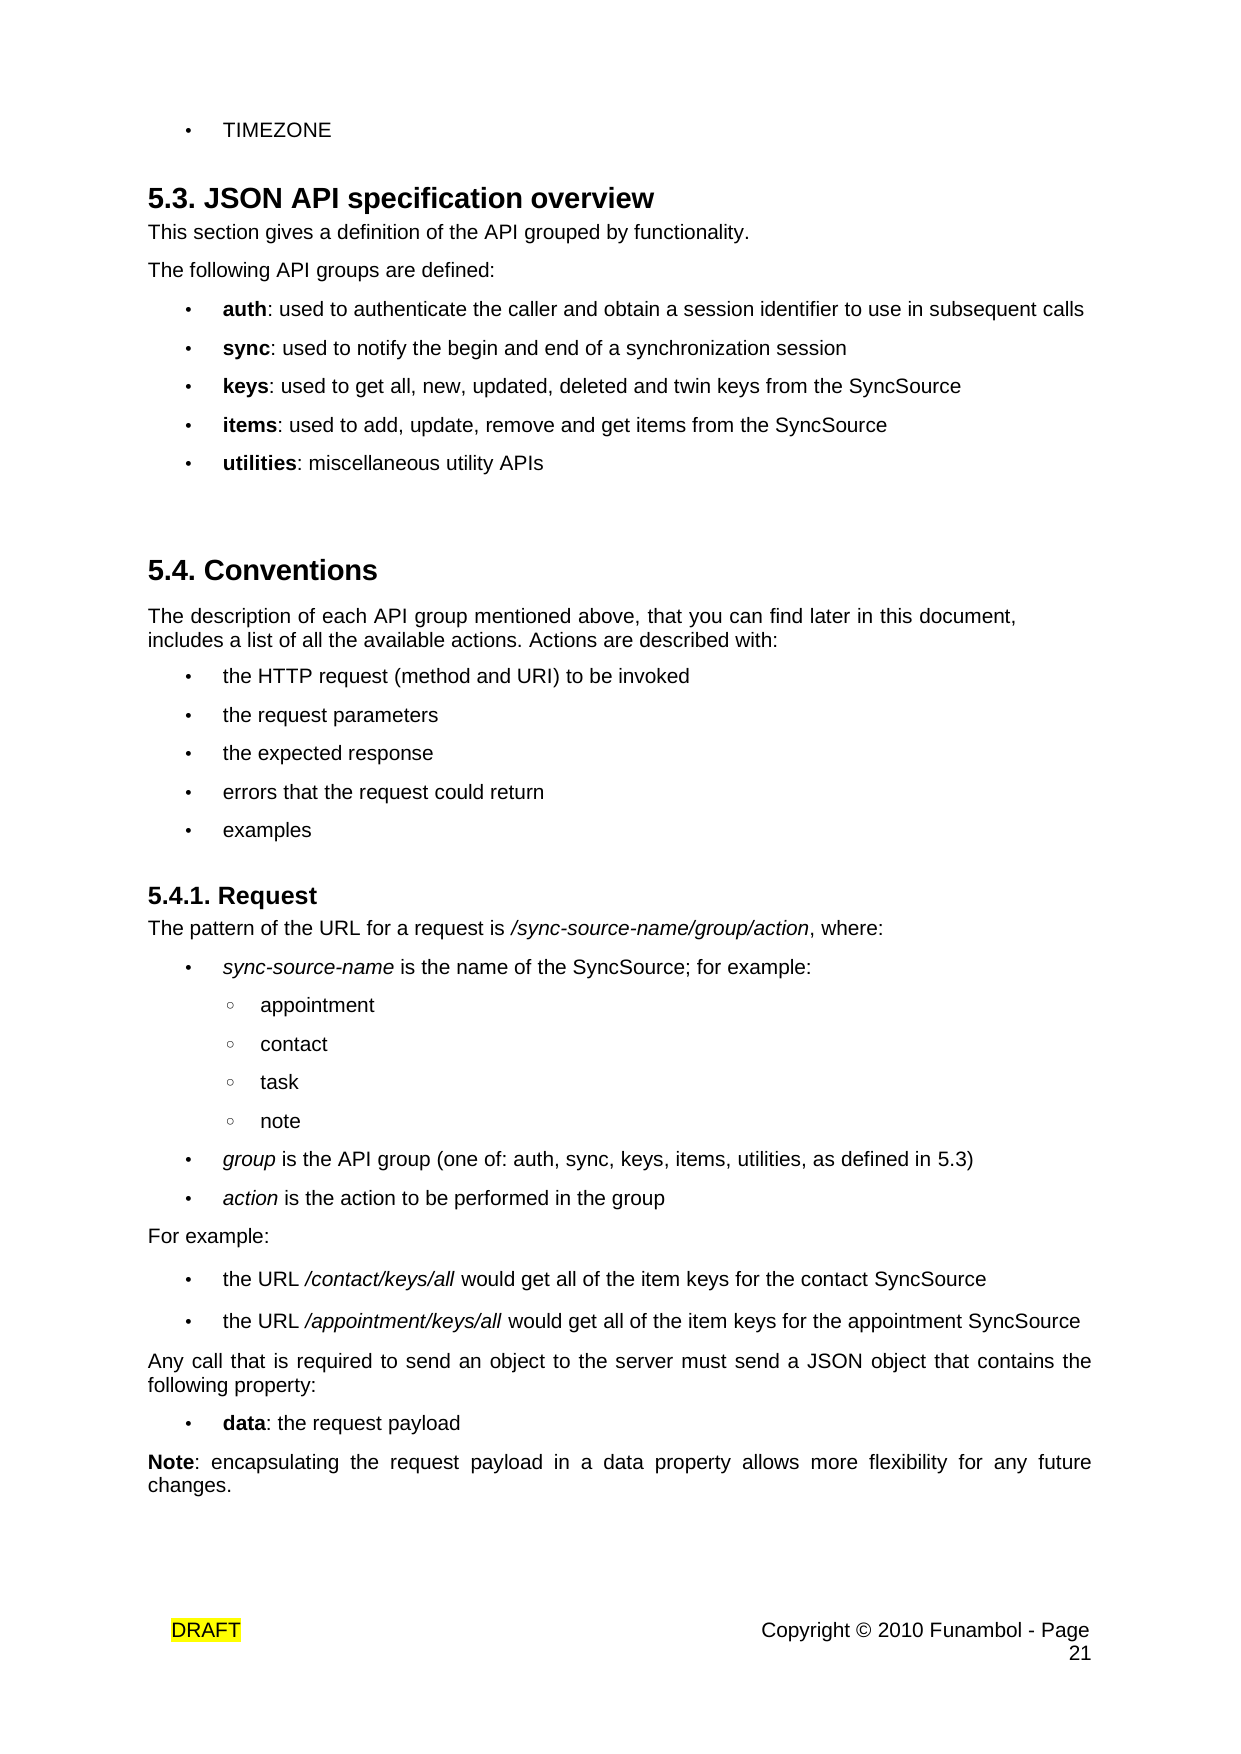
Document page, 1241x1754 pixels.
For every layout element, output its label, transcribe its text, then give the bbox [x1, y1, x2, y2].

text Note: encapsulating the request payload in a data property allows more flexibility for any future changes. [148, 1450, 1093, 1497]
list the HTTP request (method and URI) to be invoked [185, 664, 1093, 688]
list the URL /appointment/keys/all would get all of the item keys for the appointment SyncSource [185, 1306, 1093, 1334]
list contact [223, 1032, 1093, 1056]
list errors that the request could return [185, 780, 1093, 804]
list TIMEZONE [185, 118, 1093, 142]
list data: the request payload [185, 1412, 1093, 1435]
text Any call that is required to send an object to the server must send a JSON object that contains the following property: [148, 1349, 1093, 1397]
list action is the action to be performed in the group [185, 1186, 1093, 1210]
text The description of each API group mentioned above, that you can find later in this document, includes a list of all the available actions. Actions are described with: [148, 605, 1018, 652]
text For example: [148, 1225, 1093, 1248]
list the expected response [185, 742, 1093, 765]
list the URL /contact/keys/all would get all of the item keys for the contact SyncSource [185, 1263, 1093, 1291]
list group is the API group (one of: auth, sync, keys, items, utilities, as defined in 5.3) [185, 1148, 1093, 1171]
text The following API groups are defined: [148, 259, 1093, 282]
list utilities: miscellaneous utility APIs [185, 452, 1093, 475]
list keys: used to get all, new, updated, deleted and twin keys from the SyncSource [185, 374, 1093, 398]
subtitle Conventions [148, 554, 1093, 586]
subtitle JSON API specification overview [148, 182, 1093, 214]
text This section gives a definition of the API grouped by functionality. [148, 220, 1093, 244]
list items: used to add, update, remove and get items from the SyncSource [185, 413, 1093, 437]
list the request parameters [185, 703, 1093, 727]
list appointment [223, 994, 1093, 1017]
list task [223, 1071, 1093, 1094]
list note [223, 1109, 1093, 1133]
subtitle Request [148, 882, 1093, 910]
list sync: used to notify the begin and end of a synchronization session [185, 336, 1093, 359]
list sync-source-name is the name of the SyncSource; for example: [185, 955, 1093, 979]
text The pattern of the URL for a request is /sync-source-name/group/action, where: [148, 917, 1093, 940]
list examples [185, 819, 1093, 842]
list auth: used to authenticate the caller and obtain a session identifier to use in subsequent calls [185, 297, 1093, 321]
